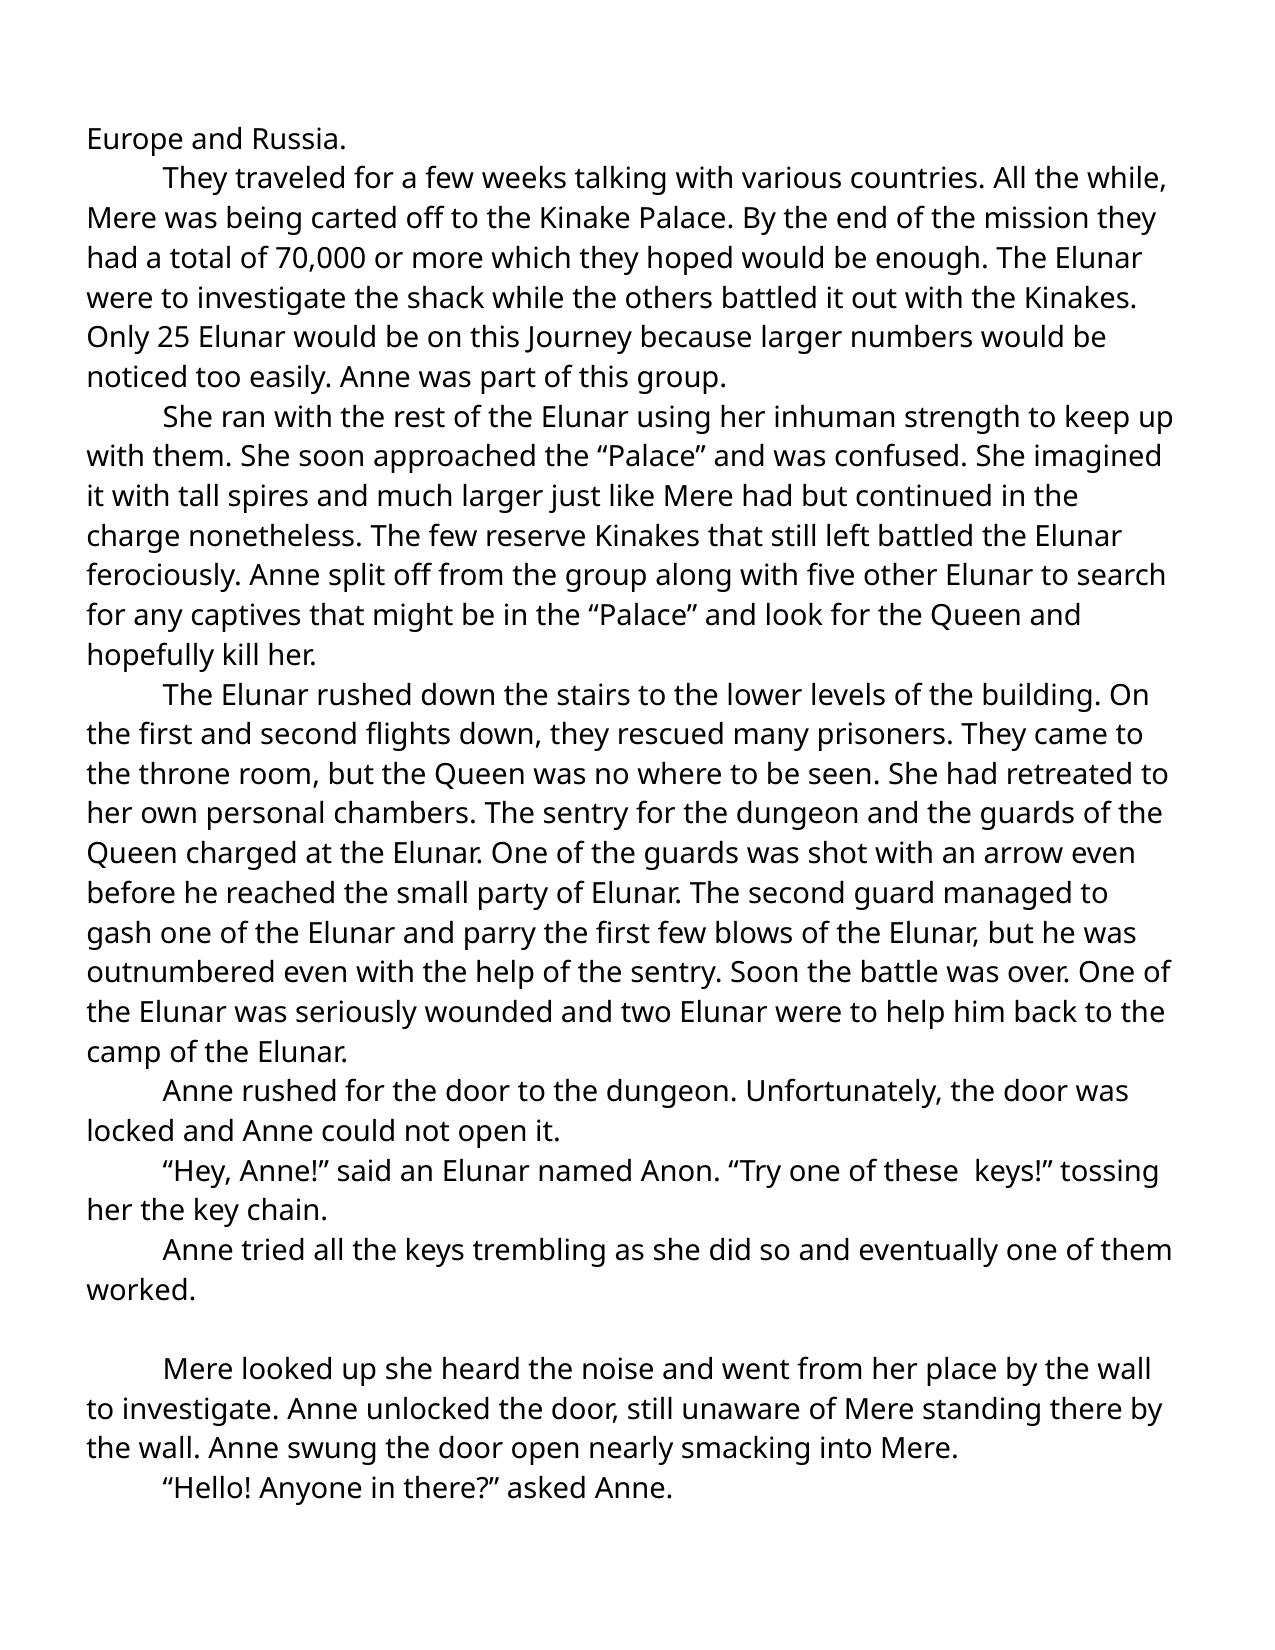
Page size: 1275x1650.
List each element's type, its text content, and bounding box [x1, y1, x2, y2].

text They traveled for a few weeks talking with various countries. All the while, Mere was being carted off to the Kinake Palace. By the end of the mission they had a total of 70,000 or more which they hoped would be enough. The Elunar were to investigate the shack while the others battled it out with the Kinakes. Only 25 Elunar would be on this Journey because larger numbers would be noticed too easily. Anne was part of this group. [86, 158, 1177, 396]
text The Elunar rushed down the stairs to the lower levels of the building. On the first and second flights down, they rescued many prisoners. They came to the throne room, but the Queen was no where to be seen. She had retreated to her own personal chambers. The sentry for the dungeon and the guards of the Queen charged at the Elunar. One of the guards was shot with an arrow even before he reached the small party of Elunar. The second guard managed to gash one of the Elunar and parry the first few blows of the Elunar, but he was outnumbered even with the help of the sentry. Soon the battle was over. One of the Elunar was seriously wounded and two Elunar were to help him back to the camp of the Elunar. [86, 674, 1177, 1071]
text “Hey, Anne!” said an Elunar named Anon. “Try one of these keys!” tossing her the key chain. [86, 1150, 1177, 1229]
text “Hello! Anyone in there?” asked Anne. [86, 1467, 1177, 1507]
text She ran with the rest of the Elunar using her inhuman strength to keep up with them. She soon approached the “Palace” and was confused. She imagined it with tall spires and much larger just like Mere had but continued in the charge nonetheless. The few reserve Kinakes that still left battled the Elunar ferociously. Anne split off from the group along with five other Elunar to search for any captives that might be in the “Palace” and look for the Queen and hopefully kill her. [86, 396, 1177, 674]
text Anne rushed for the door to the dungeon. Unfortunately, the door was locked and Anne could not open it. [86, 1071, 1177, 1150]
text Europe and Russia. [86, 118, 1177, 158]
text Mere looked up she heard the noise and went from her place by the wall to investigate. Anne unlocked the door, still unaware of Mere standing there by the wall. Anne swung the door open nearly smacking into Mere. [86, 1348, 1177, 1467]
text Anne tried all the keys trembling as she did so and eventually one of them worked. [86, 1229, 1177, 1309]
